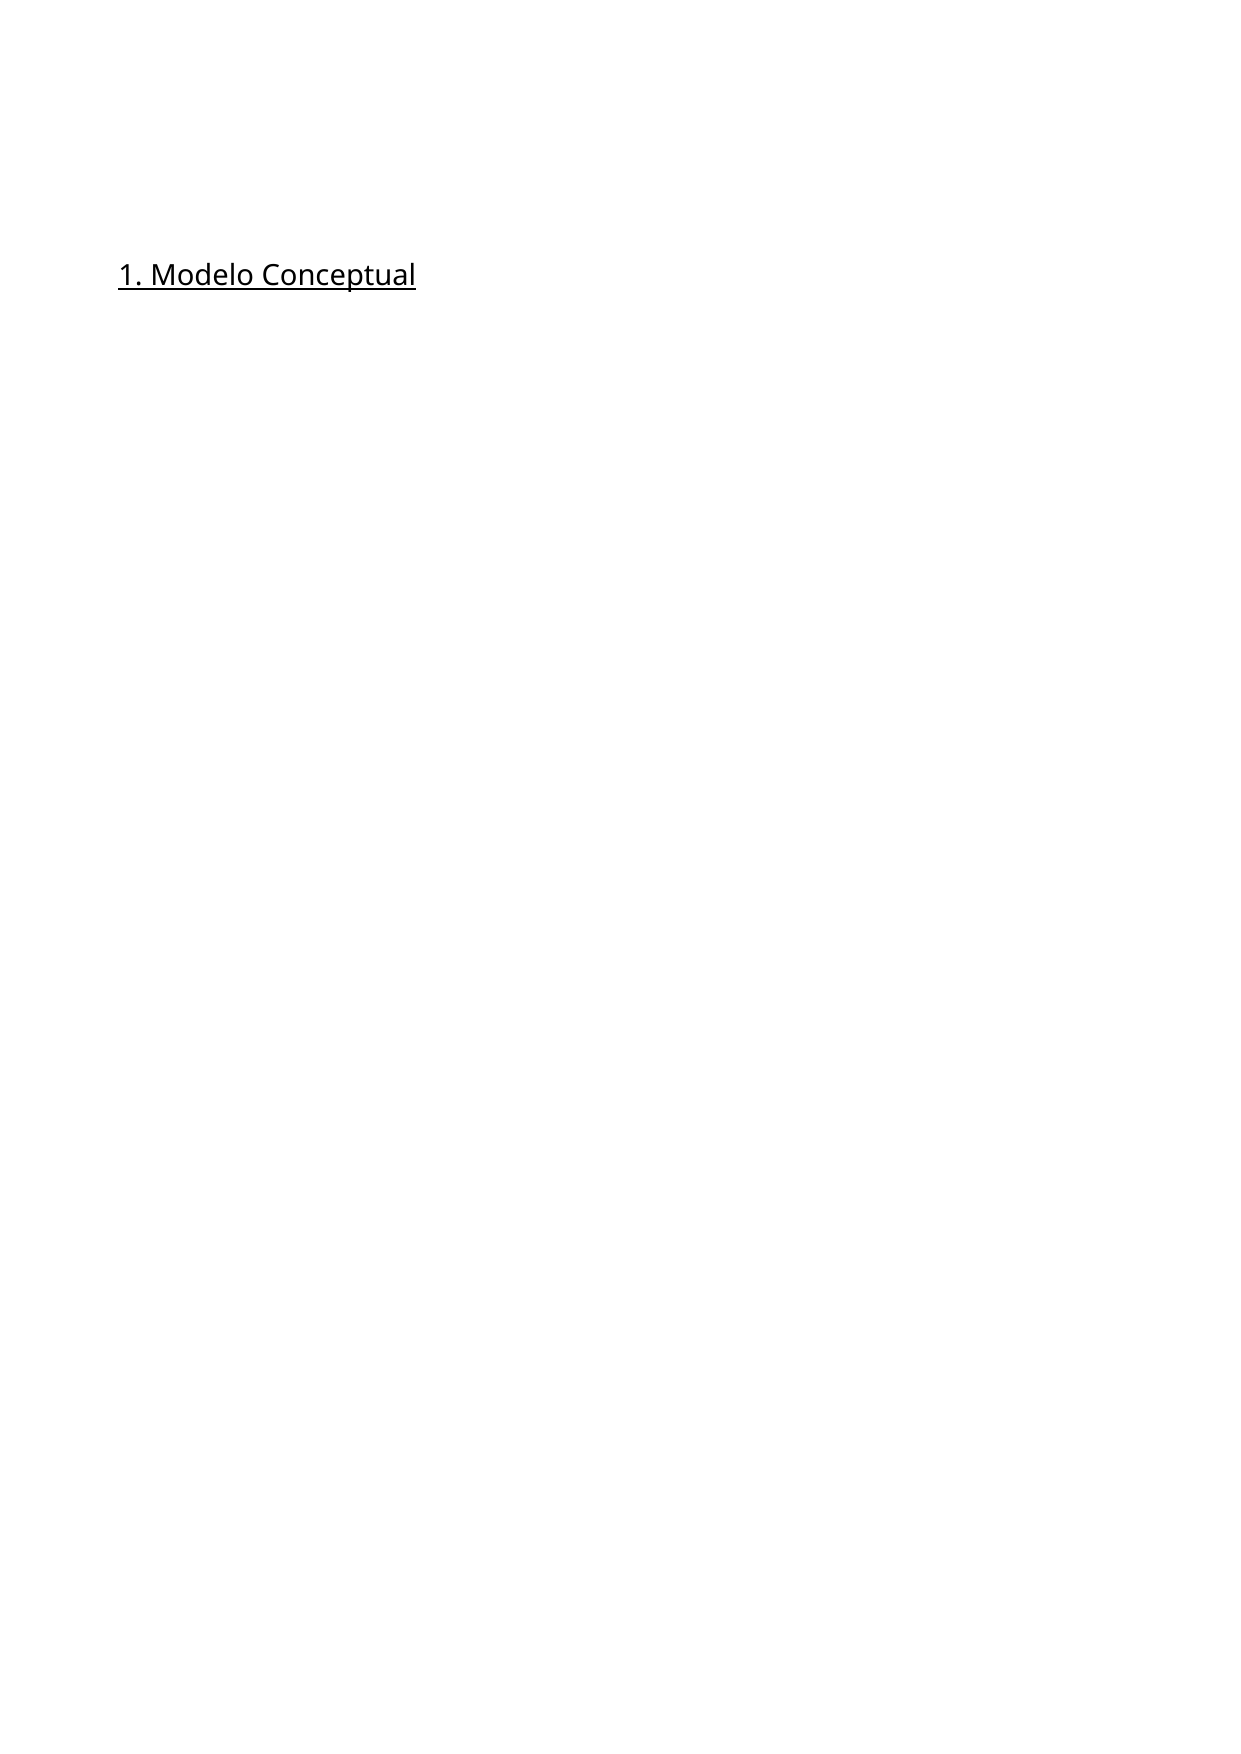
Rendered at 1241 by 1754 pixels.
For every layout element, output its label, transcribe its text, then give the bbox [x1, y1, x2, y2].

text 1. Modelo Conceptual [118, 254, 1122, 294]
